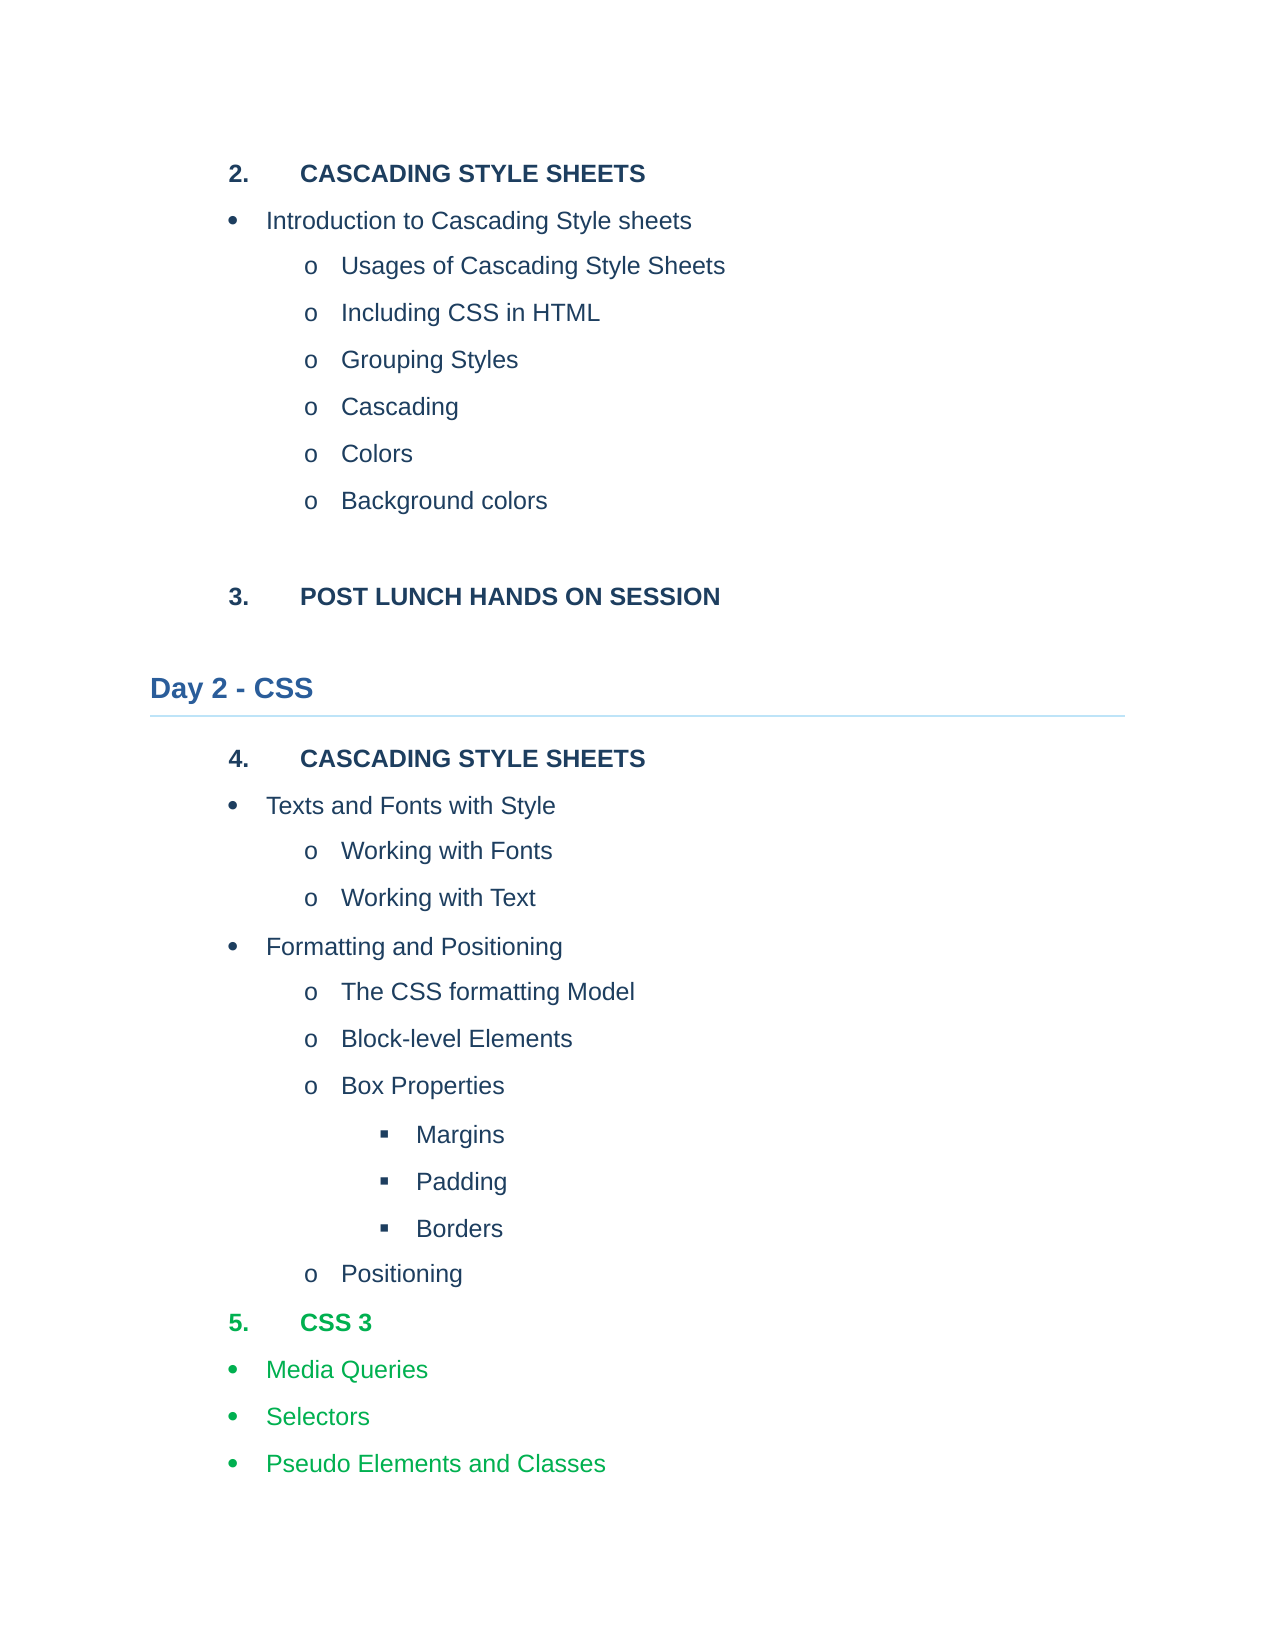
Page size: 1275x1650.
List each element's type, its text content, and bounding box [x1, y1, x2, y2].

text Day 2 - CSS [150, 667, 1125, 715]
list Introduction to Cascading Style sheets [228, 197, 1125, 235]
list Positioning [303, 1252, 1125, 1290]
list Borders [378, 1205, 1125, 1243]
list Texts and Fonts with Style [228, 782, 1125, 820]
list Cascading [303, 385, 1125, 423]
list Box Properties [303, 1064, 1125, 1102]
list Pseudo Elements and Classes [228, 1440, 1125, 1478]
list Padding [378, 1158, 1125, 1196]
list Grouping Styles [303, 338, 1125, 376]
list Working with Fonts [303, 829, 1125, 867]
list Block-level Elements [303, 1017, 1125, 1055]
list Working with Text [303, 876, 1125, 914]
list Cascading Style Sheets [228, 735, 1125, 773]
list Usages of Cascading Style Sheets [303, 244, 1125, 282]
list Selectors [228, 1393, 1125, 1431]
list Colors [303, 432, 1125, 470]
list Including CSS in HTML [303, 291, 1125, 329]
list POST LUNCH Hands on session [228, 573, 1125, 611]
list Margins [378, 1111, 1125, 1149]
list Media Queries [228, 1346, 1125, 1384]
list Formatting and Positioning [228, 923, 1125, 961]
list CSS 3 [228, 1299, 1125, 1337]
list Background colors [303, 479, 1125, 517]
list Cascading Style Sheets [228, 150, 1125, 188]
list The CSS formatting Model [303, 970, 1125, 1008]
